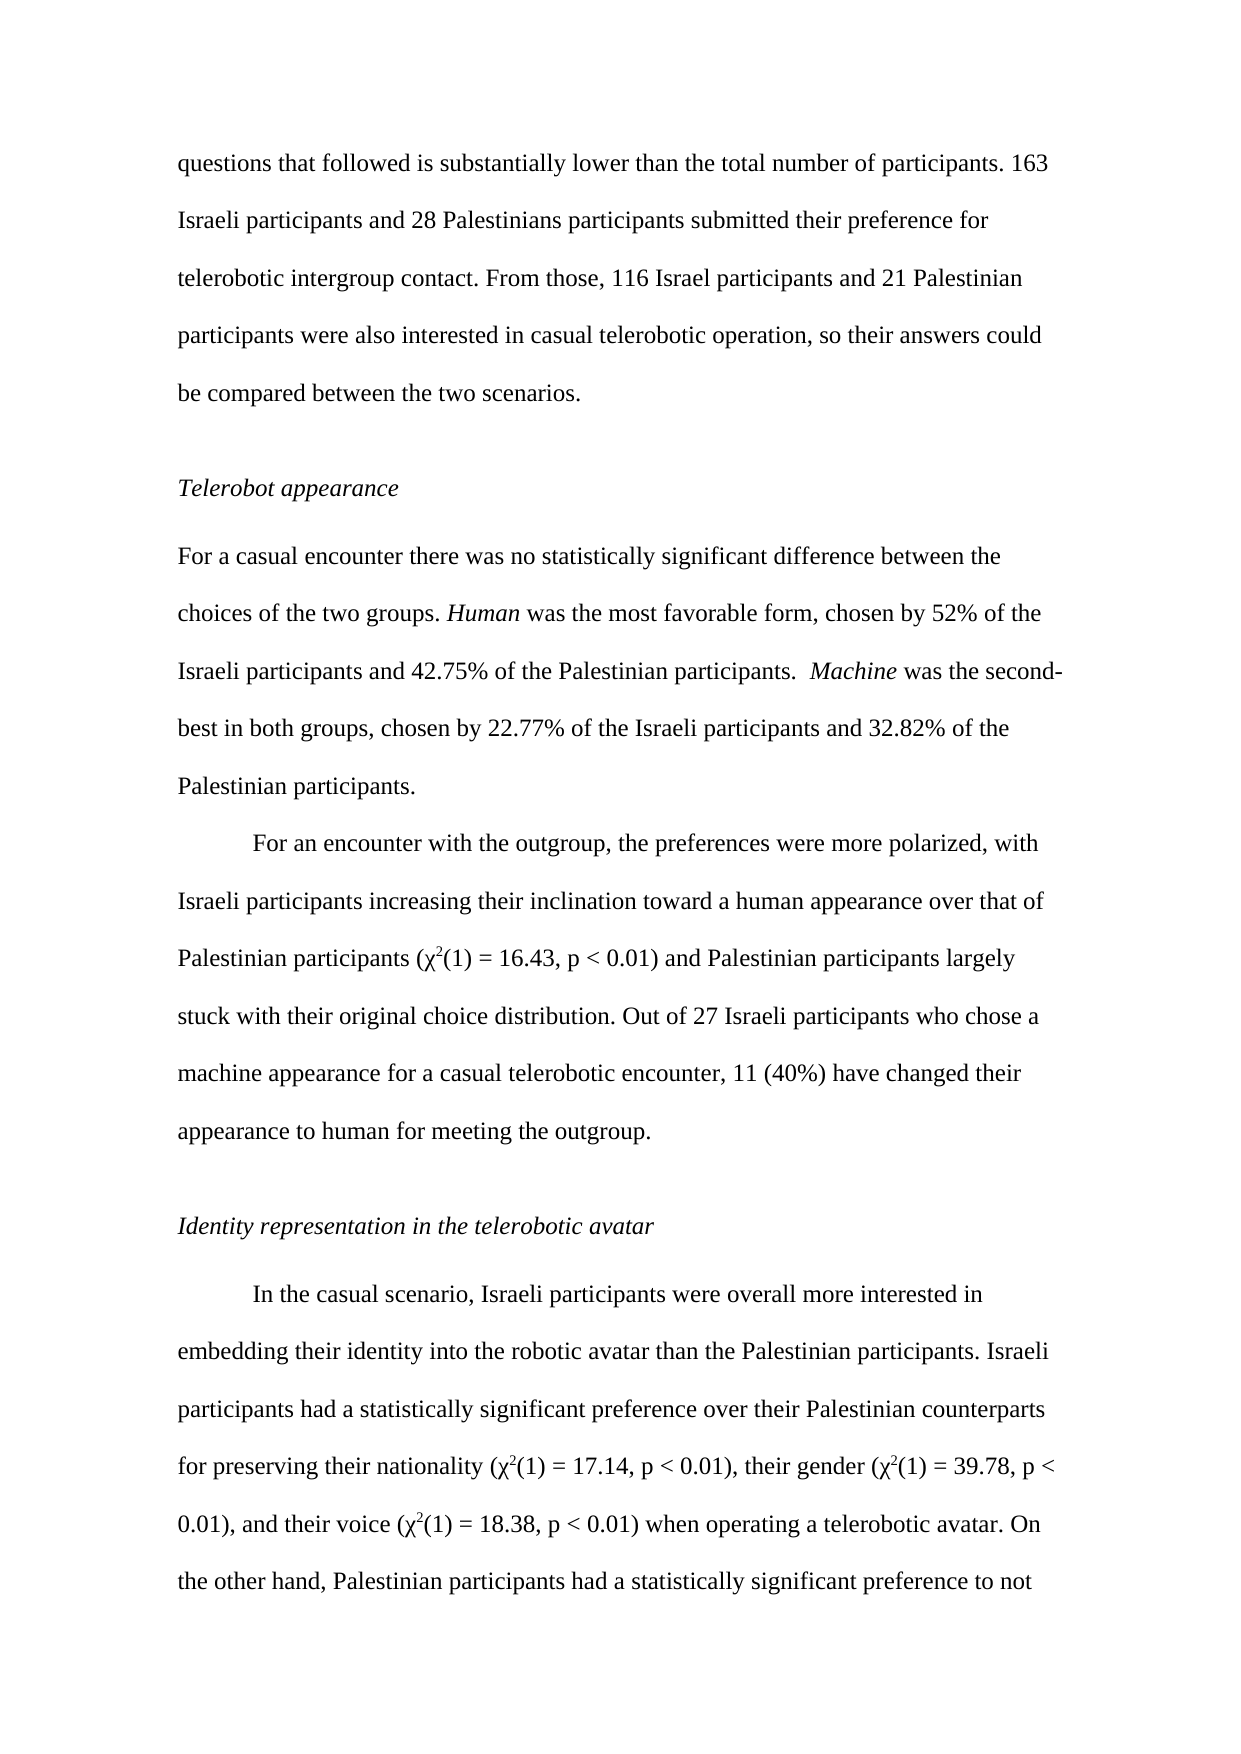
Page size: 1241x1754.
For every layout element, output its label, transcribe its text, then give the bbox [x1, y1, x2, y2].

text For an encounter with the outgroup, the preferences were more polarized, with Israeli participants increasing their inclination toward a human appearance over that of Palestinian participants (χ2(1) = 16.43, p < 0.01) and Palestinian participants largely stuck with their original choice distribution. Out of 27 Israeli participants who chose a machine appearance for a casual telerobotic encounter, 11 (40%) have changed their appearance to human for meeting the outgroup. [177, 828, 1063, 1144]
text For a casual encounter there was no statistically significant difference between the choices of the two groups. Human was the most favorable form, chosen by 52% of the Israeli participants and 42.75% of the Palestinian participants. Machine was the second-best in both groups, chosen by 22.77% of the Israeli participants and 32.82% of the Palestinian participants. [177, 541, 1063, 799]
text questions that followed is substantially lower than the total number of participants. 163 Israeli participants and 28 Palestinians participants submitted their preference for telerobotic intergroup contact. From those, 116 Israel participants and 21 Palestinian participants were also interested in casual telerobotic operation, so their answers could be compared between the two scenarios. [177, 148, 1063, 406]
subtitle Identity representation in the telerobotic avatar [177, 1211, 1004, 1239]
text In the casual scenario, Israeli participants were overall more interested in embedding their identity into the robotic avatar than the Palestinian participants. Israeli participants had a statistically significant preference over their Palestinian counterparts for preserving their nationality (χ2(1) = 17.14, p < 0.01), their gender (χ2(1) = 39.78, p < 0.01), and their voice (χ2(1) = 18.38, p < 0.01) when operating a telerobotic avatar. On the other hand, Palestinian participants had a statistically significant preference to not [177, 1279, 1063, 1595]
subtitle Telerobot appearance [177, 473, 1004, 501]
